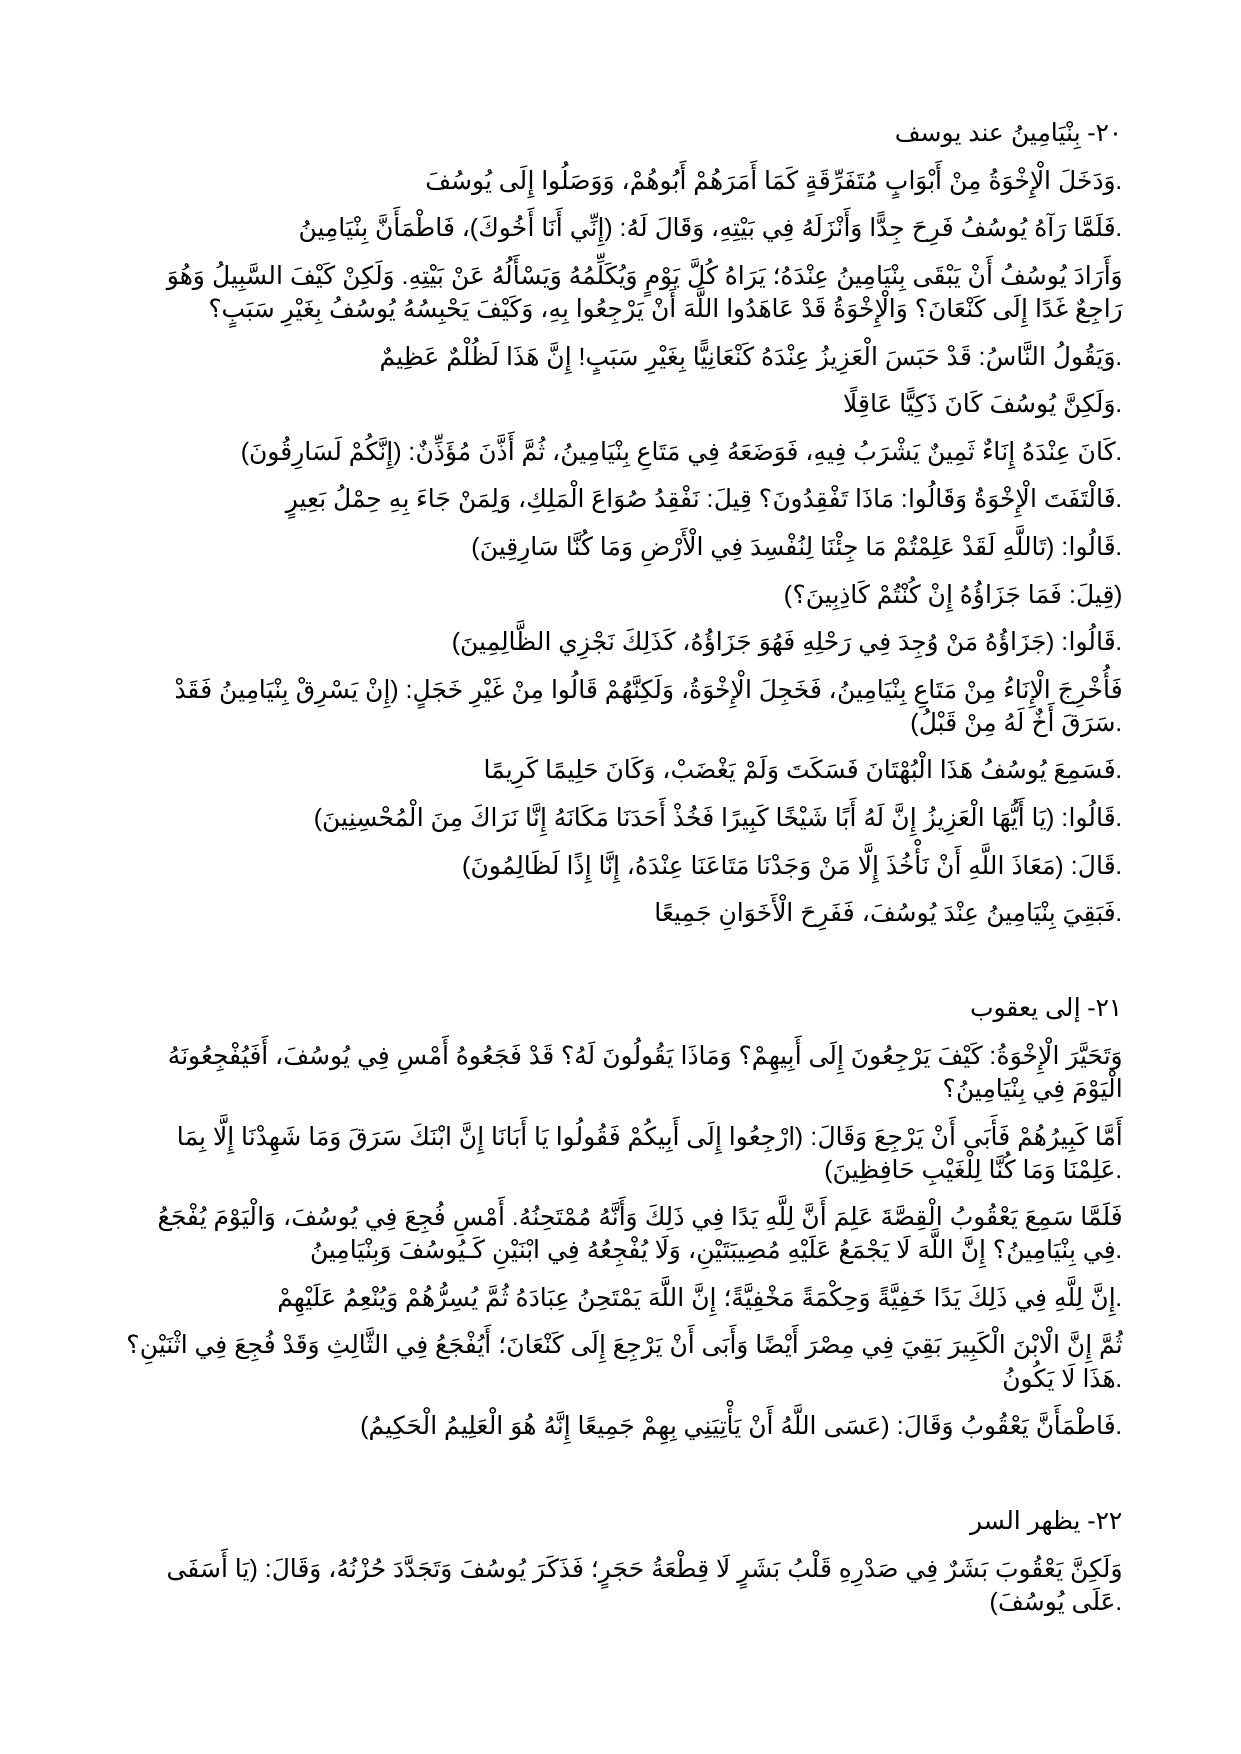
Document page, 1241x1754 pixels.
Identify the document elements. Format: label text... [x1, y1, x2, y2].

text ٢٢- يظهر السر [118, 1506, 1122, 1535]
text فَالْتَفَتَ الْإِخْوَةُ وَقَالُوا: مَاذَا تَفْقِدُونَ؟ قِيلَ: نَفْقِدُ صُوَاعَ الْمَلِكِ، وَلِمَنْ جَاءَ بِهِ حِمْلُ بَعِيرٍ. [118, 484, 1122, 513]
text وَلَكِنَّ يَعْقُوبَ بَشَرٌ فِي صَدْرِهِ قَلْبُ بَشَرٍ لَا قِطْعَةُ حَجَرٍ؛ فَذَكَرَ يُوسُفَ وَتَجَدَّدَ حُزْنُهُ، وَقَالَ: (يَا أَسَفَى عَلَى يُوسُفَ). [118, 1554, 1122, 1616]
text وَأَرَادَ يُوسُفُ أَنْ يَبْقَى بِنْيَامِينُ عِنْدَهُ؛ يَرَاهُ كُلَّ يَوْمٍ وَيُكَلِّمُهُ وَيَسْأَلُهُ عَنْ بَيْتِهِ. وَلَكِنْ كَيْفَ السَّبِيلُ وَهُوَ رَاجِعٌ غَدًا إِلَى كَنْعَانَ؟ وَالْإِخْوَةُ قَدْ عَاهَدُوا اللَّهَ أَنْ يَرْجِعُوا بِهِ، وَكَيْفَ يَحْبِسُهُ يُوسُفُ بِغَيْرِ سَبَبٍ؟ [118, 261, 1122, 323]
text فَبَقِيَ بِنْيَامِينُ عِنْدَ يُوسُفَ، فَفَرِحَ الْأَخَوَانِ جَمِيعًا. [118, 898, 1122, 927]
text ثُمَّ إِنَّ الْابْنَ الْكَبِيرَ بَقِيَ فِي مِصْرَ أَيْضًا وَأَبَى أَنْ يَرْجِعَ إِلَى كَنْعَانَ؛ أَيُفْجَعُ فِي الثَّالِثِ وَقَدْ فُجِعَ فِي اثْنَيْنِ؟ هَذَا لَا يَكُونُ. [118, 1331, 1122, 1392]
text وَتَحَيَّرَ الْإِخْوَةُ: كَيْفَ يَرْجِعُونَ إِلَى أَبِيهِمْ؟ وَمَاذَا يَقُولُونَ لَهُ؟ قَدْ فَجَعُوهُ أَمْسِ فِي يُوسُفَ، أَفَيُفْجِعُونَهُ الْيَوْمَ فِي بِنْيَامِينُ؟ [118, 1041, 1122, 1103]
text وَيَقُولُ النَّاسُ: قَدْ حَبَسَ الْعَزِيزُ عِنْدَهُ كَنْعَانِيًّا بِغَيْرِ سَبَبٍ! إِنَّ هَذَا لَظُلْمٌ عَظِيمٌ. [118, 342, 1122, 370]
text فَأُخْرِجَ الْإِنَاءُ مِنْ مَتَاعِ بِنْيَامِينُ، فَخَجِلَ الْإِخْوَةُ، وَلَكِنَّهُمْ قَالُوا مِنْ غَيْرِ خَجَلٍ: (إِنْ يَسْرِقْ بِنْيَامِينُ فَقَدْ سَرَقَ أَخٌ لَهُ مِنْ قَبْلُ). [118, 675, 1122, 737]
text فَلَمَّا رَآهُ يُوسُفُ فَرِحَ جِدًّا وَأَنْزَلَهُ فِي بَيْتِهِ، وَقَالَ لَهُ: (إِنِّي أَنَا أَخُوكَ)، فَاطْمَأَنَّ بِنْيَامِينُ. [118, 213, 1122, 242]
text وَدَخَلَ الْإِخْوَةُ مِنْ أَبْوَابٍ مُتَفَرِّقَةٍ كَمَا أَمَرَهُمْ أَبُوهُمْ، وَوَصَلُوا إِلَى يُوسُفَ. [118, 166, 1122, 194]
text وَلَكِنَّ يُوسُفَ كَانَ ذَكِيًّا عَاقِلًا. [118, 389, 1122, 418]
text أَمَّا كَبِيرُهُمْ فَأَبَى أَنْ يَرْجِعَ وَقَالَ: (ارْجِعُوا إِلَى أَبِيكُمْ فَقُولُوا يَا أَبَانَا إِنَّ ابْنَكَ سَرَقَ وَمَا شَهِدْنَا إِلَّا بِمَا عَلِمْنَا وَمَا كُنَّا لِلْغَيْبِ حَافِظِينَ). [118, 1122, 1122, 1183]
text فَسَمِعَ يُوسُفُ هَذَا الْبُهْتَانَ فَسَكَتَ وَلَمْ يَغْضَبْ، وَكَانَ حَلِيمًا كَرِيمًا. [118, 755, 1122, 784]
text ٢١- إلى يعقوب [118, 993, 1122, 1022]
text قَالَ: (مَعَاذَ اللَّهِ أَنْ نَأْخُذَ إِلَّا مَنْ وَجَدْنَا مَتَاعَنَا عِنْدَهُ، إِنَّا إِذًا لَظَالِمُونَ). [118, 851, 1122, 879]
text فَاطْمَأَنَّ يَعْقُوبُ وَقَالَ: (عَسَى اللَّهُ أَنْ يَأْتِيَنِي بِهِمْ جَمِيعًا إِنَّهُ هُوَ الْعَلِيمُ الْحَكِيمُ). [118, 1411, 1122, 1440]
text قَالُوا: (يَا أَيُّهَا الْعَزِيزُ إِنَّ لَهُ أَبًا شَيْخًا كَبِيرًا فَخُذْ أَحَدَنَا مَكَانَهُ إِنَّا نَرَاكَ مِنَ الْمُحْسِنِينَ). [118, 803, 1122, 832]
text قَالُوا: (تَاللَّهِ لَقَدْ عَلِمْتُمْ مَا جِئْنَا لِنُفْسِدَ فِي الْأَرْضِ وَمَا كُنَّا سَارِقِينَ). [118, 532, 1122, 561]
text ٢٠- بِنْيَامِينُ عند يوسف [118, 118, 1122, 147]
text (قِيلَ: فَمَا جَزَاؤُهُ إِنْ كُنْتُمْ كَاذِبِينَ؟) [118, 579, 1122, 608]
text قَالُوا: (جَزَاؤُهُ مَنْ وُجِدَ فِي رَحْلِهِ فَهُوَ جَزَاؤُهُ، كَذَلِكَ نَجْزِي الظَّالِمِينَ). [118, 627, 1122, 656]
text فَلَمَّا سَمِعَ يَعْقُوبُ الْقِصَّةَ عَلِمَ أَنَّ لِلَّهِ يَدًا فِي ذَلِكَ وَأَنَّهُ مُمْتَحِنُهُ. أَمْسِ فُجِعَ فِي يُوسُفَ، وَالْيَوْمَ يُفْجَعُ فِي بِنْيَامِينُ؟ إِنَّ اللَّهَ لَا يَجْمَعُ عَلَيْهِ مُصِيبَتَيْنِ، وَلَا يُفْجِعُهُ فِي ابْنَيْنِ كَـيُوسُفَ وَبِنْيَامِينُ. [118, 1202, 1122, 1264]
text إِنَّ لِلَّهِ فِي ذَلِكَ يَدًا خَفِيَّةً وَحِكْمَةً مَخْفِيَّةً؛ إِنَّ اللَّهَ يَمْتَحِنُ عِبَادَهُ ثُمَّ يُسِرُّهُمْ وَيُنْعِمُ عَلَيْهِمْ. [118, 1283, 1122, 1312]
text كَانَ عِنْدَهُ إِنَاءٌ ثَمِينٌ يَشْرَبُ فِيهِ، فَوَضَعَهُ فِي مَتَاعِ بِنْيَامِينُ، ثُمَّ أَذَّنَ مُؤَذِّنٌ: (إِنَّكُمْ لَسَارِقُونَ). [118, 437, 1122, 466]
